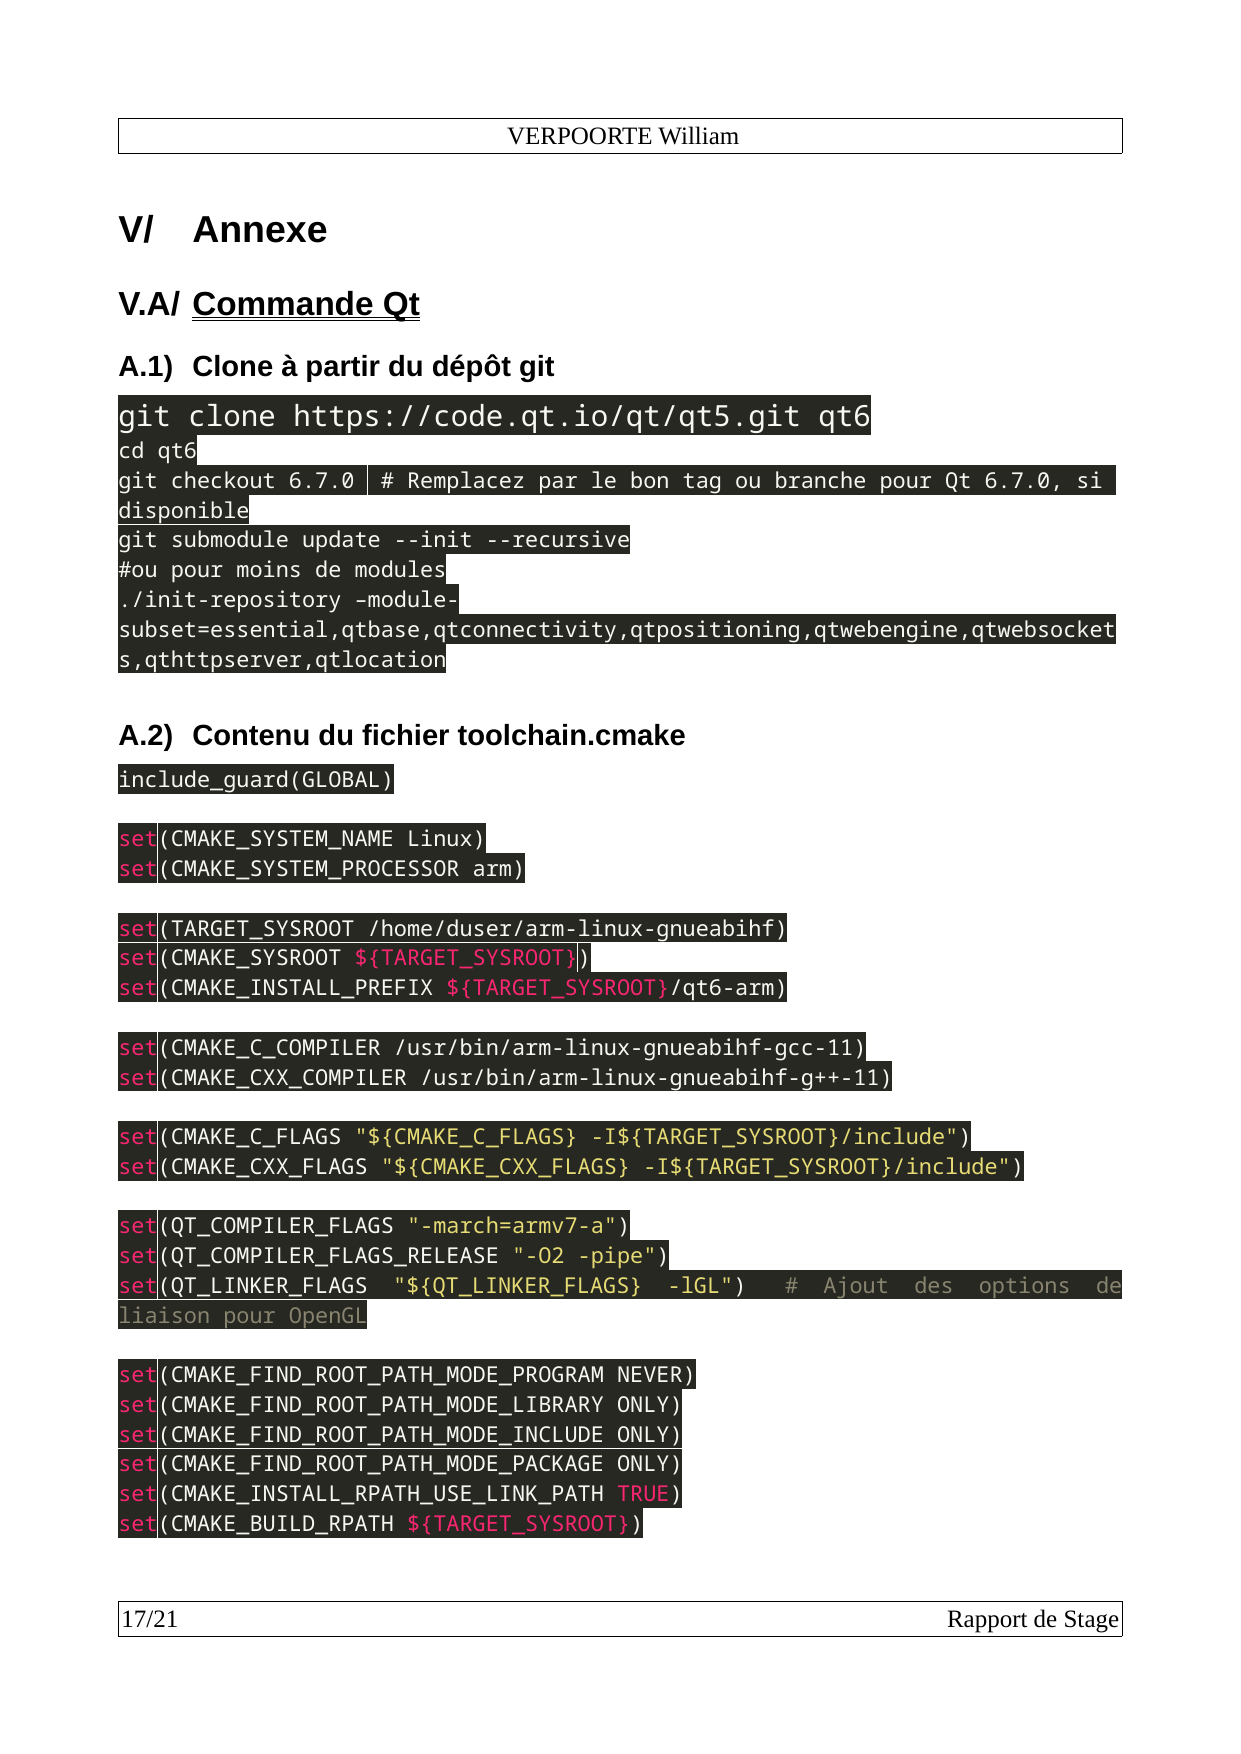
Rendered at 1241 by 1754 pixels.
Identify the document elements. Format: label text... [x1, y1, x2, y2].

text set(CMAKE_INSTALL_RPATH_USE_LINK_PATH TRUE) [118, 1478, 1122, 1508]
text set(CMAKE_C_FLAGS "${CMAKE_C_FLAGS} -I${TARGET_SYSROOT}/include") [118, 1121, 1122, 1151]
text set(CMAKE_SYSTEM_NAME Linux) [118, 823, 1122, 853]
text set(CMAKE_SYSROOT ${TARGET_SYSROOT}) [118, 942, 1122, 972]
text cd qt6 [118, 435, 1122, 465]
text #ou pour moins de modules [118, 554, 1122, 584]
text git clone https://code.qt.io/qt/qt5.git qt6 [118, 395, 1122, 435]
text set(QT_LINKER_FLAGS "${QT_LINKER_FLAGS} -lGL") # Ajout des options de liaison pour OpenGL [118, 1270, 1122, 1329]
text git submodule update --init --recursive [118, 524, 1122, 554]
text set(CMAKE_BUILD_RPATH ${TARGET_SYSROOT}) [118, 1508, 1122, 1538]
text set(TARGET_SYSROOT /home/duser/arm-linux-gnueabihf) [118, 913, 1122, 942]
text git checkout 6.7.0 # Remplacez par le bon tag ou branche pour Qt 6.7.0, si disponible [118, 465, 1122, 524]
subtitle Annexe [118, 207, 1122, 251]
text set(QT_COMPILER_FLAGS "-march=armv7-a") [118, 1210, 1122, 1240]
subtitle Clone à partir du dépôt git [118, 349, 1122, 383]
text set(CMAKE_SYSTEM_PROCESSOR arm) [118, 853, 1122, 883]
text set(CMAKE_FIND_ROOT_PATH_MODE_PACKAGE ONLY) [118, 1448, 1122, 1478]
text set(CMAKE_CXX_FLAGS "${CMAKE_CXX_FLAGS} -I${TARGET_SYSROOT}/include") [118, 1151, 1122, 1181]
text set(CMAKE_FIND_ROOT_PATH_MODE_PROGRAM NEVER) [118, 1359, 1122, 1389]
text set(CMAKE_FIND_ROOT_PATH_MODE_LIBRARY ONLY) [118, 1389, 1122, 1419]
text include_guard(GLOBAL) [118, 764, 1122, 794]
text set(CMAKE_FIND_ROOT_PATH_MODE_INCLUDE ONLY) [118, 1419, 1122, 1448]
text set(CMAKE_INSTALL_PREFIX ${TARGET_SYSROOT}/qt6-arm) [118, 972, 1122, 1002]
subtitle Commande Qt [118, 284, 1122, 322]
text ./init-repository –module-subset=essential,qtbase,qtconnectivity,qtpositioning,qtwebengine,qtwebsockets,qthttpserver,qtlocation [118, 584, 1122, 673]
text set(CMAKE_CXX_COMPILER /usr/bin/arm-linux-gnueabihf-g++-11) [118, 1061, 1122, 1091]
text set(CMAKE_C_COMPILER /usr/bin/arm-linux-gnueabihf-gcc-11) [118, 1032, 1122, 1061]
text set(QT_COMPILER_FLAGS_RELEASE "-O2 -pipe") [118, 1240, 1122, 1270]
subtitle Contenu du fichier toolchain.cmake [118, 718, 1122, 751]
